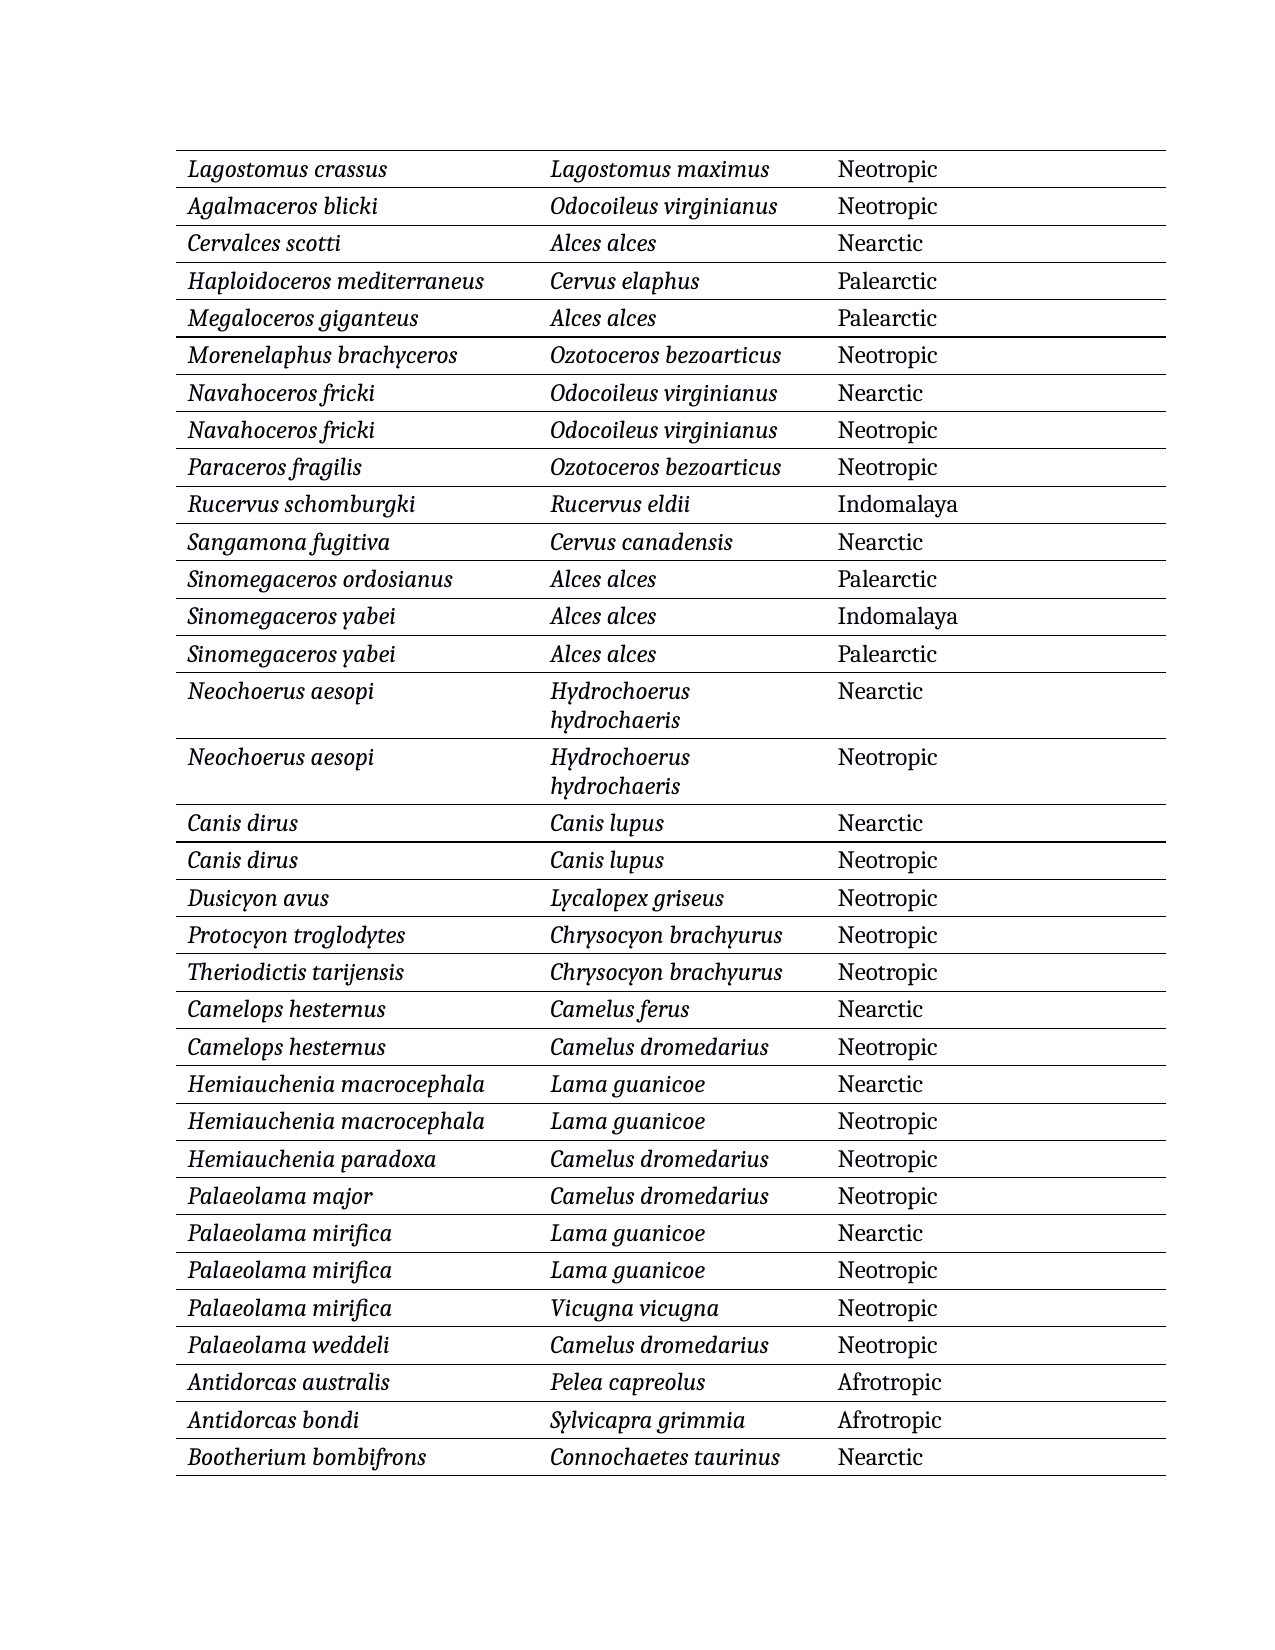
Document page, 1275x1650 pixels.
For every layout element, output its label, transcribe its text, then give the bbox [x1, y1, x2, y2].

table_cell Canis dirus [176, 843, 539, 879]
table_cell Odocoileus virginianus [539, 188, 826, 224]
table_cell Camelops hesternus [176, 1029, 539, 1065]
table_cell Chrysocyon brachyurus [539, 917, 826, 953]
table_cell Vicugna vicugna [539, 1290, 826, 1326]
table_cell Cervus canadensis [539, 524, 826, 560]
table_cell Neochoerus aesopi [176, 673, 539, 738]
table_cell Dusicyon avus [176, 880, 539, 916]
table_cell Odocoileus virginianus [539, 375, 826, 411]
table_cell Canis dirus [176, 805, 539, 841]
table_cell Morenelaphus brachyceros [176, 338, 539, 374]
table_cell Neochoerus aesopi [176, 739, 539, 804]
table_cell Ozotoceros bezoarticus [539, 449, 826, 486]
table_cell Alces alces [539, 599, 826, 635]
table_cell Sinomegaceros yabei [176, 599, 539, 635]
table_cell Hemiauchenia macrocephala [176, 1066, 539, 1102]
table_cell Nearctic [826, 1066, 1166, 1102]
table_cell Neotropic [826, 1104, 1166, 1140]
table_cell Neotropic [826, 449, 1166, 486]
table_cell Palaeolama mirifica [176, 1215, 539, 1252]
table_cell Lama guanicoe [539, 1104, 826, 1140]
table_cell Ozotoceros bezoarticus [539, 338, 826, 374]
table_cell Neotropic [826, 151, 1166, 187]
table_cell Neotropic [826, 739, 1166, 804]
table_cell Camelus dromedarius [539, 1029, 826, 1065]
table_cell Neotropic [826, 1141, 1166, 1177]
table_cell Camelus dromedarius [539, 1327, 826, 1363]
table_cell Sangamona fugitiva [176, 524, 539, 560]
table_cell Cervalces scotti [176, 226, 539, 262]
table_cell Antidorcas australis [176, 1365, 539, 1401]
table_cell Neotropic [826, 188, 1166, 224]
table_cell Palearctic [826, 263, 1166, 299]
table_cell Alces alces [539, 226, 826, 262]
table_cell Camelops hesternus [176, 992, 539, 1028]
table_cell Odocoileus virginianus [539, 412, 826, 448]
table_cell Nearctic [826, 1215, 1166, 1252]
table_cell Indomalaya [826, 599, 1166, 635]
table_cell Hemiauchenia macrocephala [176, 1104, 539, 1140]
table_cell Sinomegaceros ordosianus [176, 561, 539, 597]
table_cell Paraceros fragilis [176, 449, 539, 486]
table_cell Nearctic [826, 226, 1166, 262]
table_cell Neotropic [826, 412, 1166, 448]
table_cell Camelus dromedarius [539, 1141, 826, 1177]
table_cell Hemiauchenia paradoxa [176, 1141, 539, 1177]
table_cell Hydrochoerus hydrochaeris [539, 673, 826, 738]
table_cell Lagostomus crassus [176, 151, 539, 187]
table_cell Rucervus schomburgki [176, 487, 539, 523]
table_cell Agalmaceros blicki [176, 188, 539, 224]
table_cell Camelus dromedarius [539, 1178, 826, 1214]
table_cell Palaeolama mirifica [176, 1290, 539, 1326]
table_cell Palaeolama major [176, 1178, 539, 1214]
table_cell Nearctic [826, 1439, 1166, 1475]
table_cell Nearctic [826, 992, 1166, 1028]
table_cell Bootherium bombifrons [176, 1439, 539, 1475]
table_cell Neotropic [826, 338, 1166, 374]
table_cell Neotropic [826, 1029, 1166, 1065]
table_cell Camelus ferus [539, 992, 826, 1028]
table_cell Lama guanicoe [539, 1253, 826, 1289]
table_cell Afrotropic [826, 1365, 1166, 1401]
table_cell Pelea capreolus [539, 1365, 826, 1401]
table_cell Hydrochoerus hydrochaeris [539, 739, 826, 804]
table_cell Palaeolama mirifica [176, 1253, 539, 1289]
table_cell Nearctic [826, 805, 1166, 841]
table_cell Palaeolama weddeli [176, 1327, 539, 1363]
table_cell Alces alces [539, 300, 826, 336]
table_cell Alces alces [539, 636, 826, 672]
table_cell Rucervus eldii [539, 487, 826, 523]
table_cell Nearctic [826, 524, 1166, 560]
table_cell Neotropic [826, 917, 1166, 953]
table_cell Neotropic [826, 880, 1166, 916]
table_cell Haploidoceros mediterraneus [176, 263, 539, 299]
table_cell Neotropic [826, 1290, 1166, 1326]
table_cell Sylvicapra grimmia [539, 1402, 826, 1438]
table_cell Alces alces [539, 561, 826, 597]
table_cell Lama guanicoe [539, 1215, 826, 1252]
table_cell Lagostomus maximus [539, 151, 826, 187]
table_cell Nearctic [826, 375, 1166, 411]
table_cell Cervus elaphus [539, 263, 826, 299]
table_cell Neotropic [826, 1327, 1166, 1363]
table_cell Palearctic [826, 561, 1166, 597]
table_cell Connochaetes taurinus [539, 1439, 826, 1475]
table_cell Palearctic [826, 636, 1166, 672]
table_cell Indomalaya [826, 487, 1166, 523]
table_cell Lama guanicoe [539, 1066, 826, 1102]
table_cell Navahoceros fricki [176, 375, 539, 411]
table_cell Chrysocyon brachyurus [539, 954, 826, 991]
table_cell Theriodictis tarijensis [176, 954, 539, 991]
table_cell Lycalopex griseus [539, 880, 826, 916]
table_cell Neotropic [826, 954, 1166, 991]
table_cell Protocyon troglodytes [176, 917, 539, 953]
table_cell Neotropic [826, 843, 1166, 879]
table_cell Palearctic [826, 300, 1166, 336]
table_cell Megaloceros giganteus [176, 300, 539, 336]
table_cell Canis lupus [539, 843, 826, 879]
table_cell Neotropic [826, 1178, 1166, 1214]
table_cell Navahoceros fricki [176, 412, 539, 448]
table_cell Canis lupus [539, 805, 826, 841]
table_cell Afrotropic [826, 1402, 1166, 1438]
table_cell Neotropic [826, 1253, 1166, 1289]
table_cell Sinomegaceros yabei [176, 636, 539, 672]
table_cell Antidorcas bondi [176, 1402, 539, 1438]
table_cell Nearctic [826, 673, 1166, 738]
